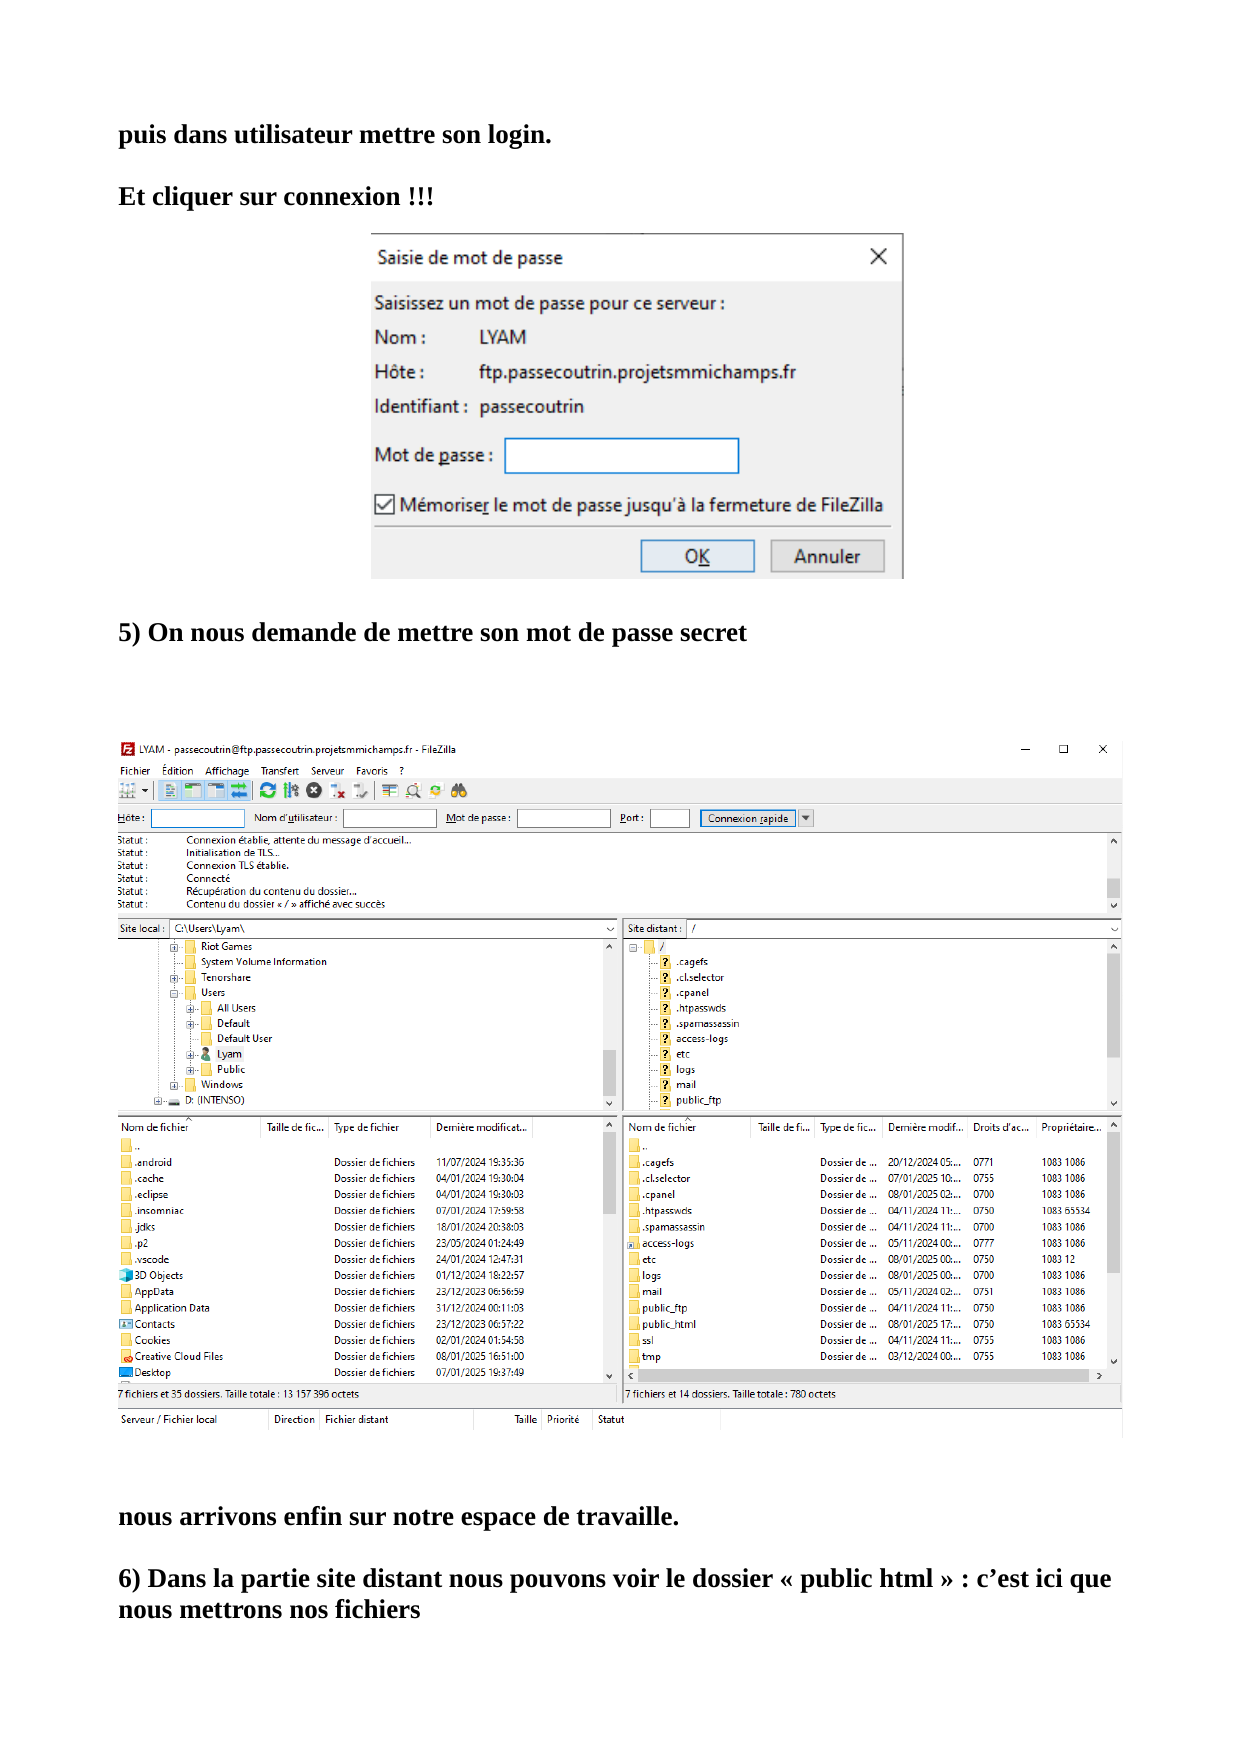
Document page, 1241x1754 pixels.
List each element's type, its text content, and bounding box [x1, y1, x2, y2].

text 6) Dans la partie site distant nous pouvons voir le dossier « public html » : c’est ici que nous mettrons nos fichiers [118, 1562, 1122, 1625]
text Et cliquer sur connexion !!! [118, 180, 1122, 212]
text nous arrivons enfin sur notre espace de travaille. [118, 1500, 1122, 1531]
text 5) On nous demande de mettre son mot de passe secret [118, 616, 1122, 648]
picture [118, 741, 1123, 1438]
text puis dans utilisateur mettre son login. [118, 118, 1122, 149]
picture [371, 233, 904, 579]
